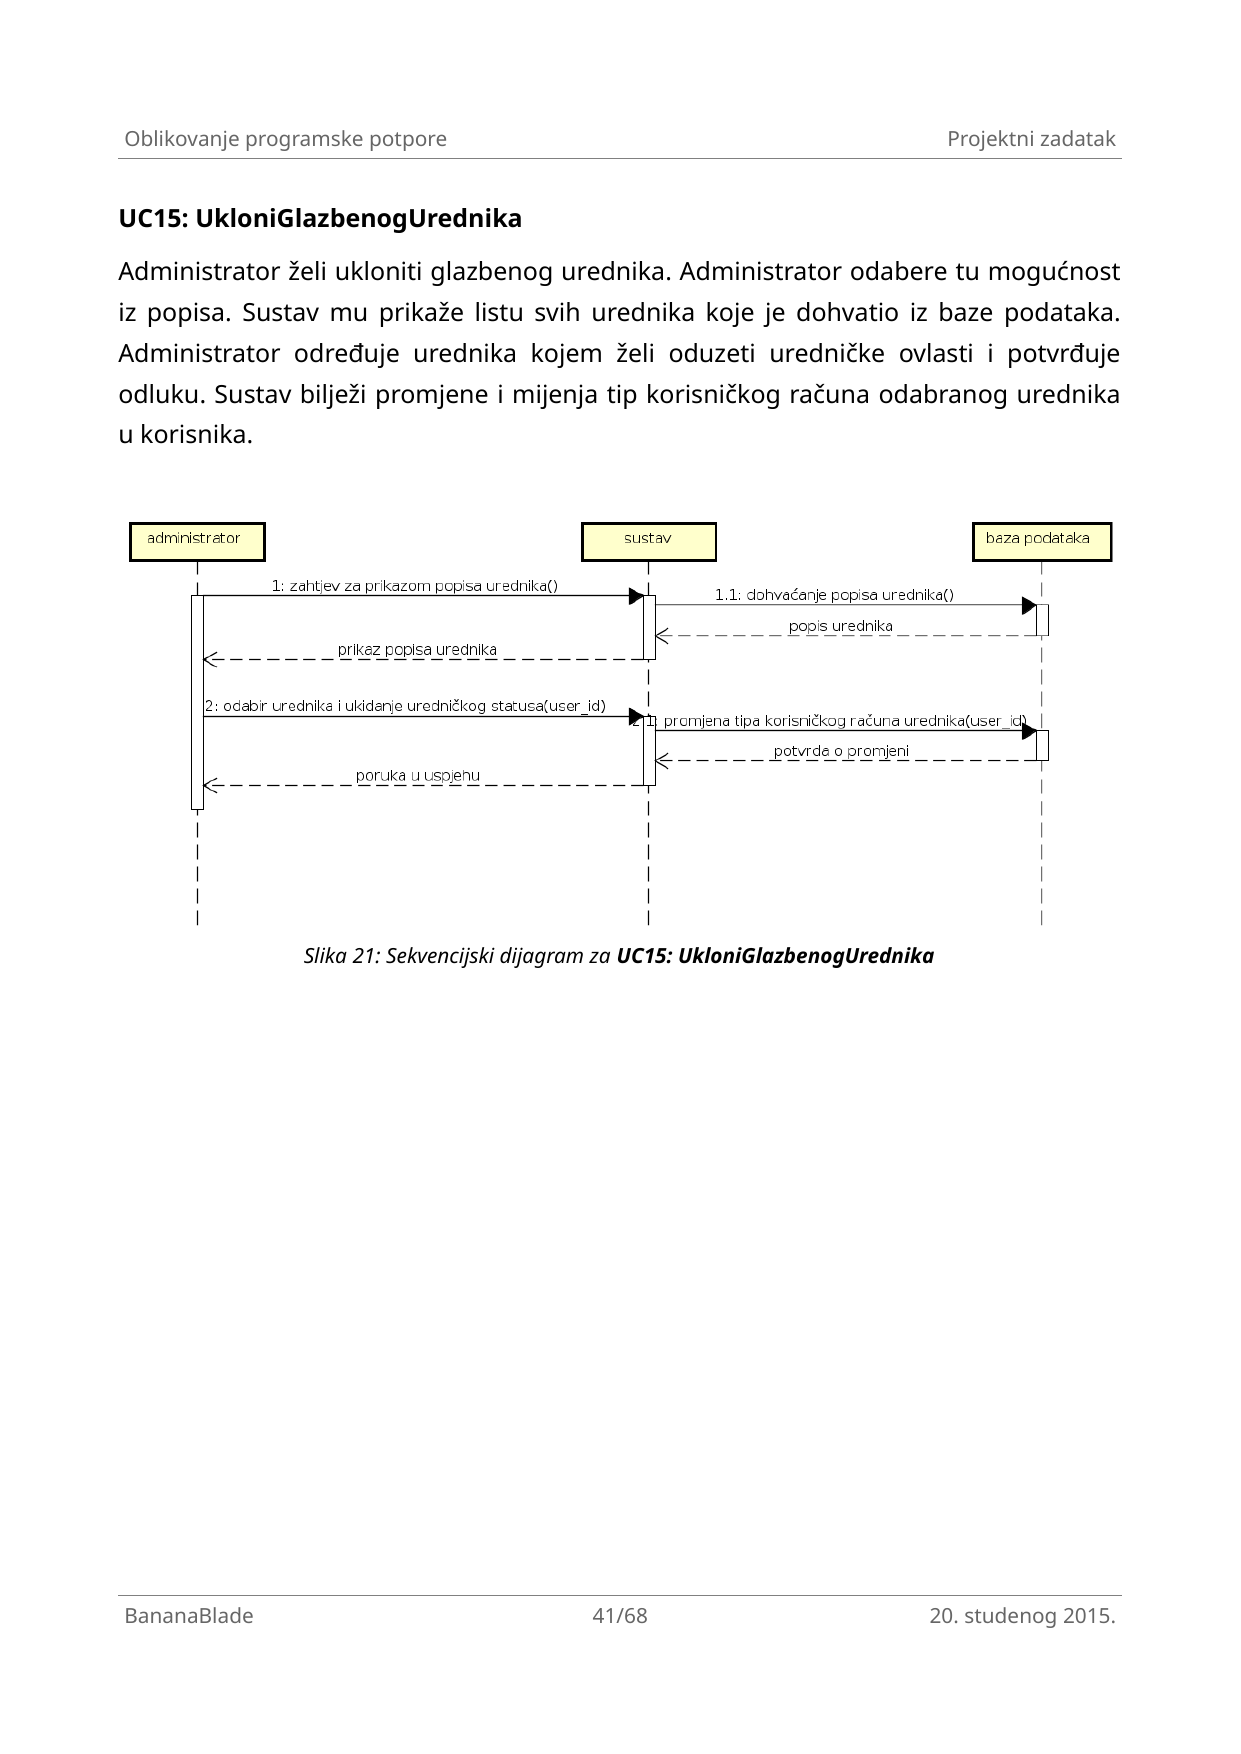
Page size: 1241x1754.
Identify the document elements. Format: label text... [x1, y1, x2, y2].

subtitle UC15: UkloniGlazbenogUrednika [118, 201, 1122, 234]
picture [118, 511, 1123, 936]
text Administrator želi ukloniti glazbenog urednika. Administrator odabere tu mogućnost iz popisa. Sustav mu prikaže listu svih urednika koje je dohvatio iz baze podataka. Administrator određuje urednika kojem želi oduzeti uredničke ovlasti i potvrđuje odluku. Sustav bilježi promjene i mijenja tip korisničkog računa odabranog urednika u korisnika. [118, 254, 1122, 451]
text Slika 21: Sekvencijski dijagram za UC15: UkloniGlazbenogUrednika [118, 936, 1122, 969]
